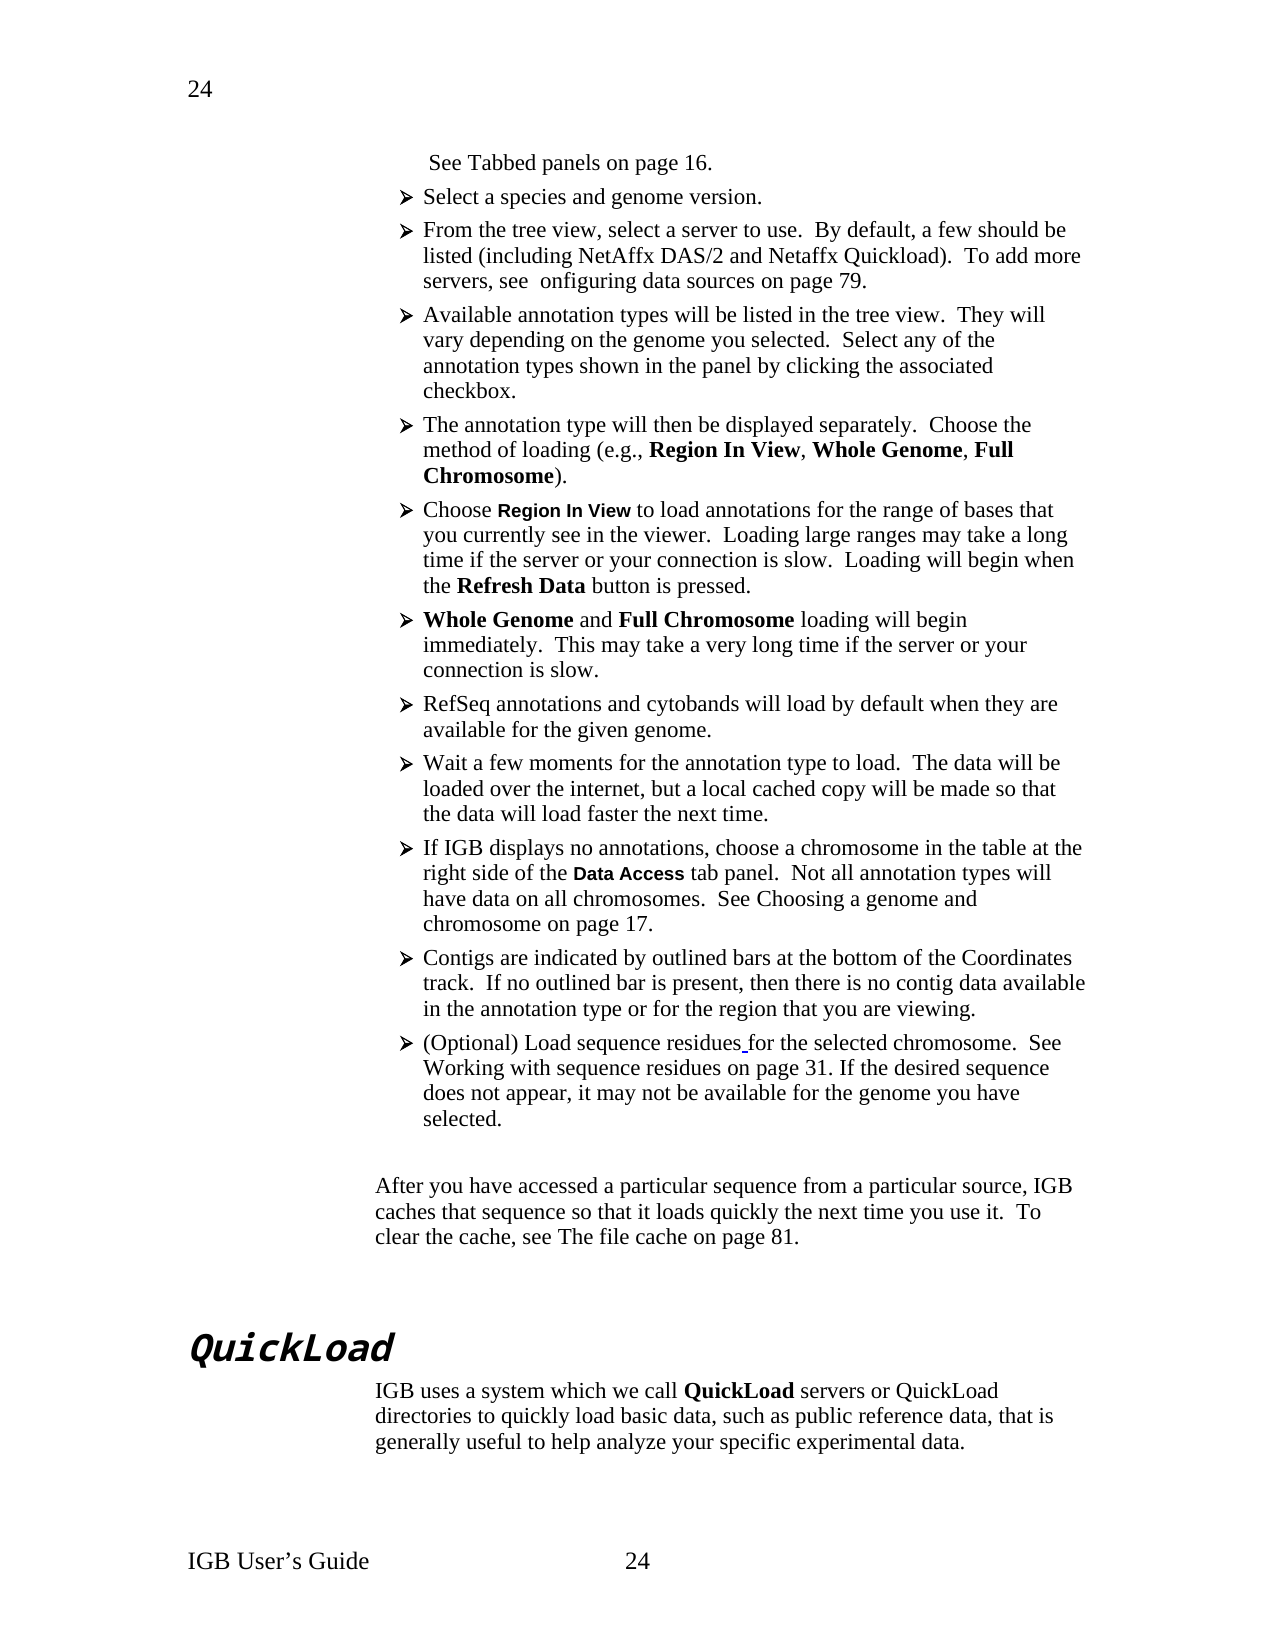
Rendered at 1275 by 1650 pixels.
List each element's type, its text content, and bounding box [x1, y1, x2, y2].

list The annotation type will then be displayed separately. Choose the method of loading (e.g., Region In View, Whole Genome, Full Chromosome). [399, 412, 1087, 488]
list Choose Region In View to load annotations for the range of bases that you currently see in the viewer. Loading large ranges may take a long time if the server or your connection is slow. Loading will begin when the Refresh Data button is pressed. [399, 497, 1087, 598]
list Whole Genome and Full Chromosome loading will begin immediately. This may take a very long time if the server or your connection is slow. [399, 607, 1087, 683]
list From the tree view, select a server to use. By default, a few should be listed (including NetAffx DAS/2 and Netaffx Quickload). To add more servers, see onfiguring data sources on page 79. [399, 217, 1087, 294]
list See Tabbed panels on page 15. [399, 150, 1087, 175]
list Contigs are indicated by outlined bars at the bottom of the Coordinates track. If no outlined bar is present, then there is no contig data available in the annotation type or for the region that you are viewing. [399, 945, 1087, 1021]
list If IGB displays no annotations, choose a chromosome in the table at the right side of the Data Access tab panel. Not all annotation types will have data on all chromosomes. See Choosing a genome and chromosome on page 16. [399, 835, 1087, 937]
text IGB uses a system which we call QuickLoad servers or QuickLoad directories to quickly load basic data, such as public reference data, that is generally useful to help analyze your specific experimental data. [375, 1378, 1087, 1454]
list Wait a few moments for the annotation type to load. The data will be loaded over the internet, but a local cached copy will be made so that the data will load faster the next time. [399, 750, 1087, 827]
list Select a species and genome version. [399, 184, 1087, 209]
text After you have accessed a particular sequence from a particular source, IGB caches that sequence so that it loads quickly the next time you use it. To clear the cache, see The file cache on page 81. [375, 1173, 1087, 1249]
list Available annotation types will be listed in the tree view. They will vary depending on the genome you selected. Select any of the annotation types shown in the panel by clicking the associated checkbox. [399, 302, 1087, 404]
subtitle QuickLoad [187, 1321, 1087, 1372]
list RefSeq annotations and cytobands will load by default when they are available for the given genome. [399, 691, 1087, 742]
list (Optional) Load sequence residues for the selected chromosome. See Working with sequence residues on page 29. If the desired sequence does not appear, it may not be available for the genome you have selected. [399, 1029, 1087, 1131]
